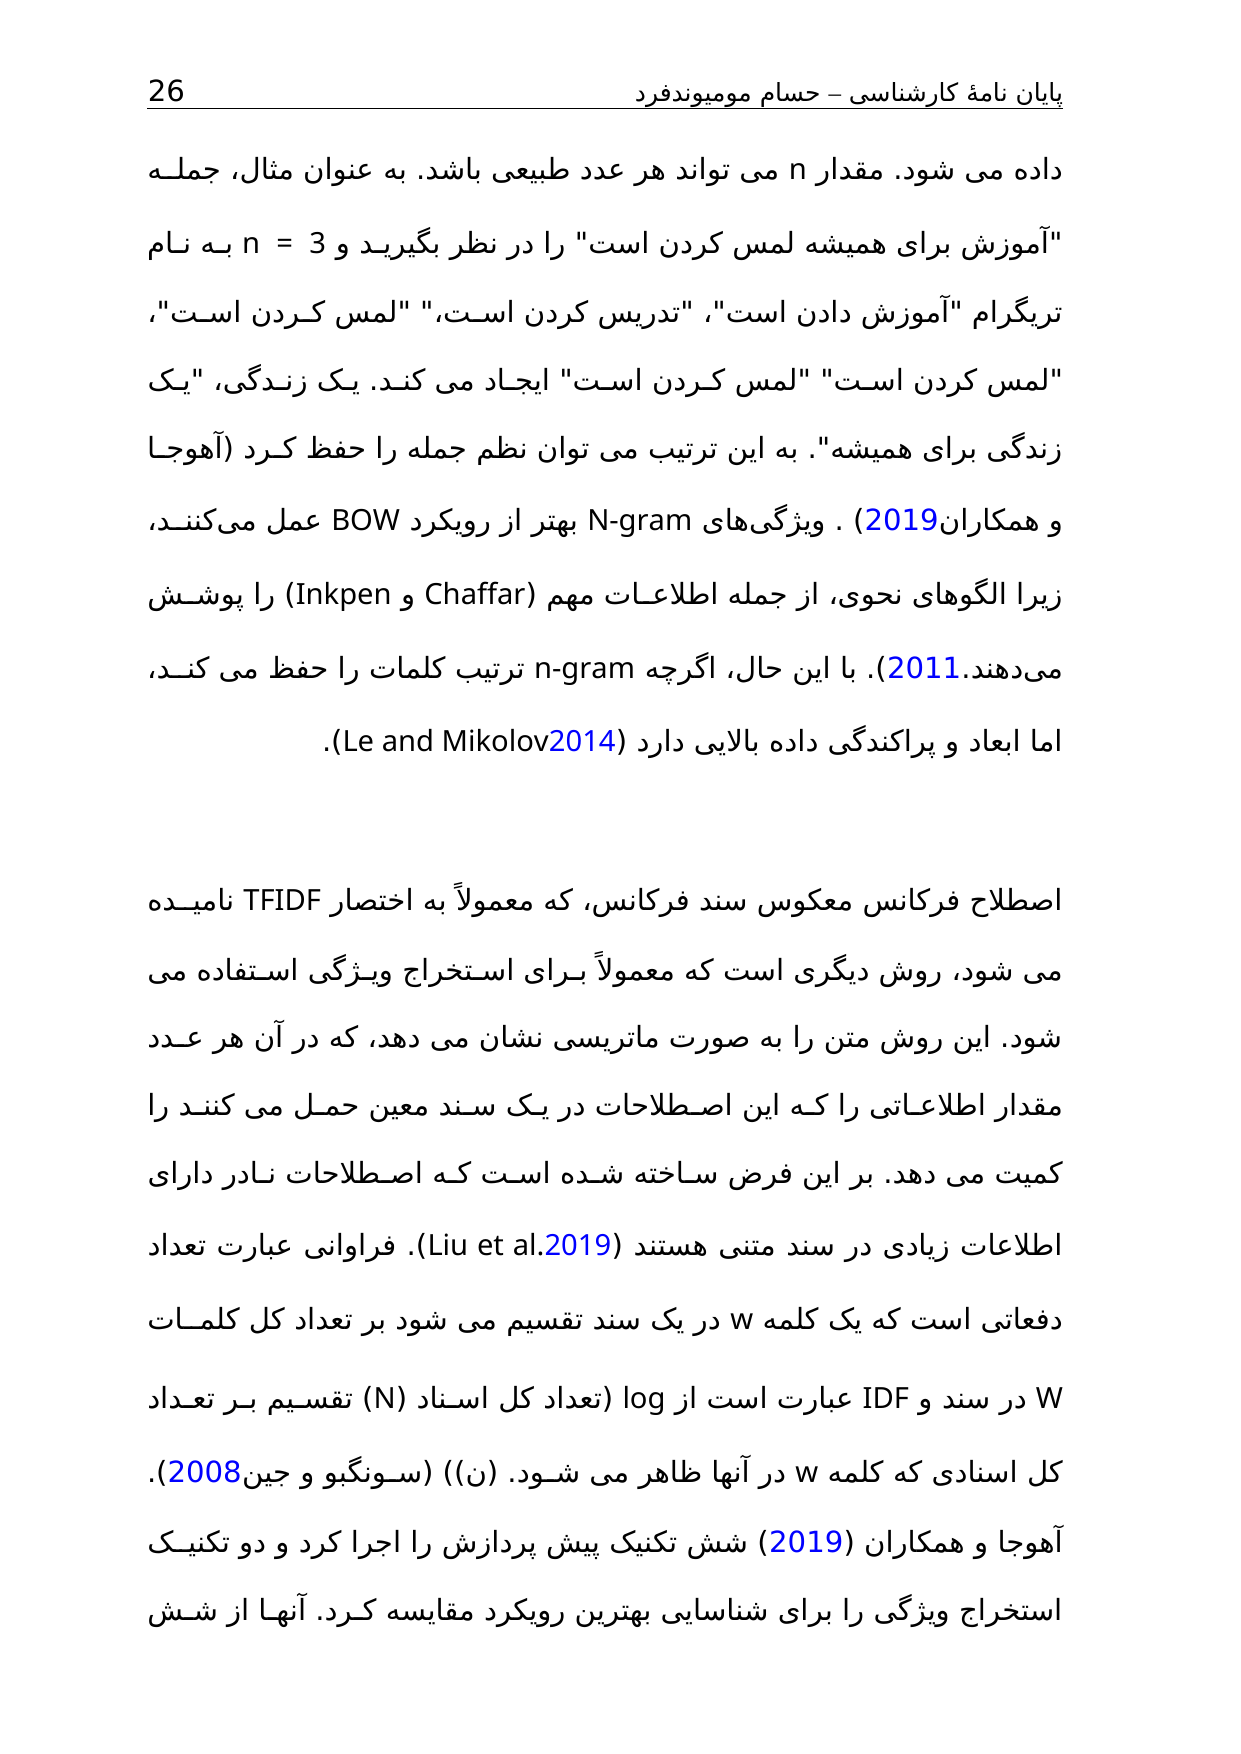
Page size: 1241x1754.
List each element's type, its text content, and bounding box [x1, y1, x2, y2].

text اصطلاح فرکانس معکوس سند فرکانس، که معمولاً به اختصار TFIDF نامیده می شود، روش دیگری است که معمولاً برای استخراج ویژگی استفاده می شود. این روش متن را به صورت ماتریسی نشان می دهد، که در آن هر عدد مقدار اطلاعاتی را که این اصطلاحات در یک سند معین حمل می کنند را کمیت می دهد. بر این فرض ساخته شده است که اصطلاحات نادر دارای اطلاعات زیادی در سند متنی هستند (Liu et al.2019). فراوانی عبارت تعداد دفعاتی است که یک کلمه w در یک سند تقسیم می شود بر تعداد کل کلمات W در سند و IDF عبارت است از log (تعداد کل اسناد (N) تقسیم بر تعداد کل اسنادی که کلمه w در آنها ظاهر می شود. (ن)) (سونگبو و جین2008). آهوجا و همکاران (2019) شش تکنیک پیش پردازش را اجرا کرد و دو تکنیک استخراج ویژگی را برای شناسایی بهترین رویکرد مقایسه کرد. آنها از شش الگوریتم یادگیری ماشین استفاده کردند و از n-gram با n = 2 و TF-IDF برای استخراج ویژگی روی مجموعه داده SS-tweet استفاده کردند و به این نتیجه رسیدند که TF-IDF عملکرد بهتری نسبت به n-gram دارد. [147, 879, 1063, 1627]
text روش N-gram یک گزینه عالی برای حل ترتیب کلمات در نمایش برداری جمله است. در یک نمایش برداری n-gram، متن به عنوان یک همکاری از n-gram منحصر به فرد به معنای گروه هایی از n واژه یا کلمه مجاور نشان داده می شود. مقدار n می تواند هر عدد طبیعی باشد. به عنوان مثال، جمله "آموزش برای همیشه لمس کردن است" را در نظر بگیرید و n = 3 به نام تریگرام "آموزش دادن است"، "تدریس کردن است،" "لمس کردن است"، "لمس کردن است" "لمس کردن است" ایجاد می کند. یک زندگی، "یک زندگی برای همیشه". به این ترتیب می توان نظم جمله را حفظ کرد (آهوجا و همکاران2019) . ویژگی‌های N-gram بهتر از رویکرد BOW عمل می‌کنند، زیرا الگوهای نحوی، از جمله اطلاعات مهم (Chaffar و Inkpen) را پوشش می‌دهند.2011). با این حال، اگرچه n-gram ترتیب کلمات را حفظ می کند، اما ابعاد و پراکندگی داده بالایی دارد (Le and Mikolov2014). [147, 148, 1063, 760]
